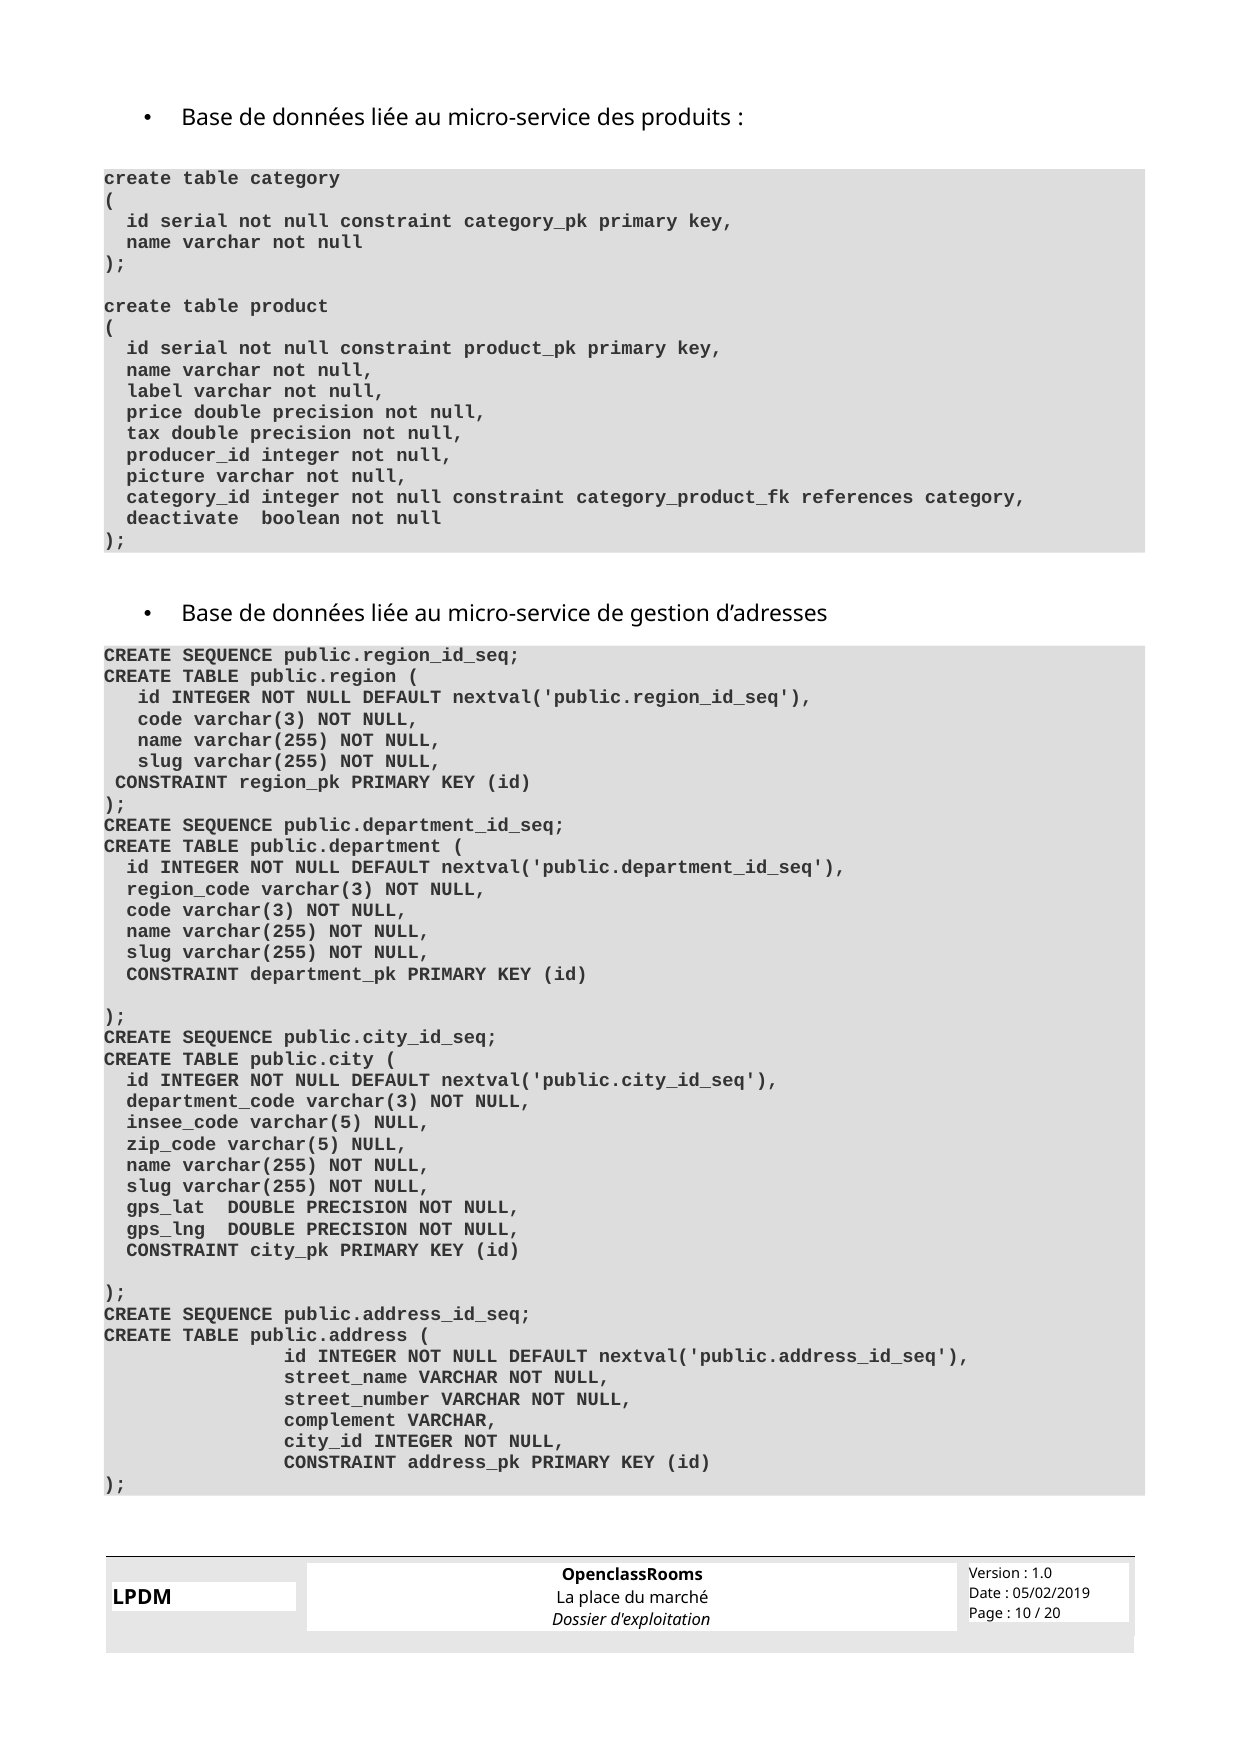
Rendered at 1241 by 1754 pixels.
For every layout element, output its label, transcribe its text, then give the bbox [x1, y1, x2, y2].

list Base de données liée au micro-service de gestion d’adresses [144, 597, 1134, 628]
list Base de données liée au micro-service des produits : [144, 100, 1134, 163]
